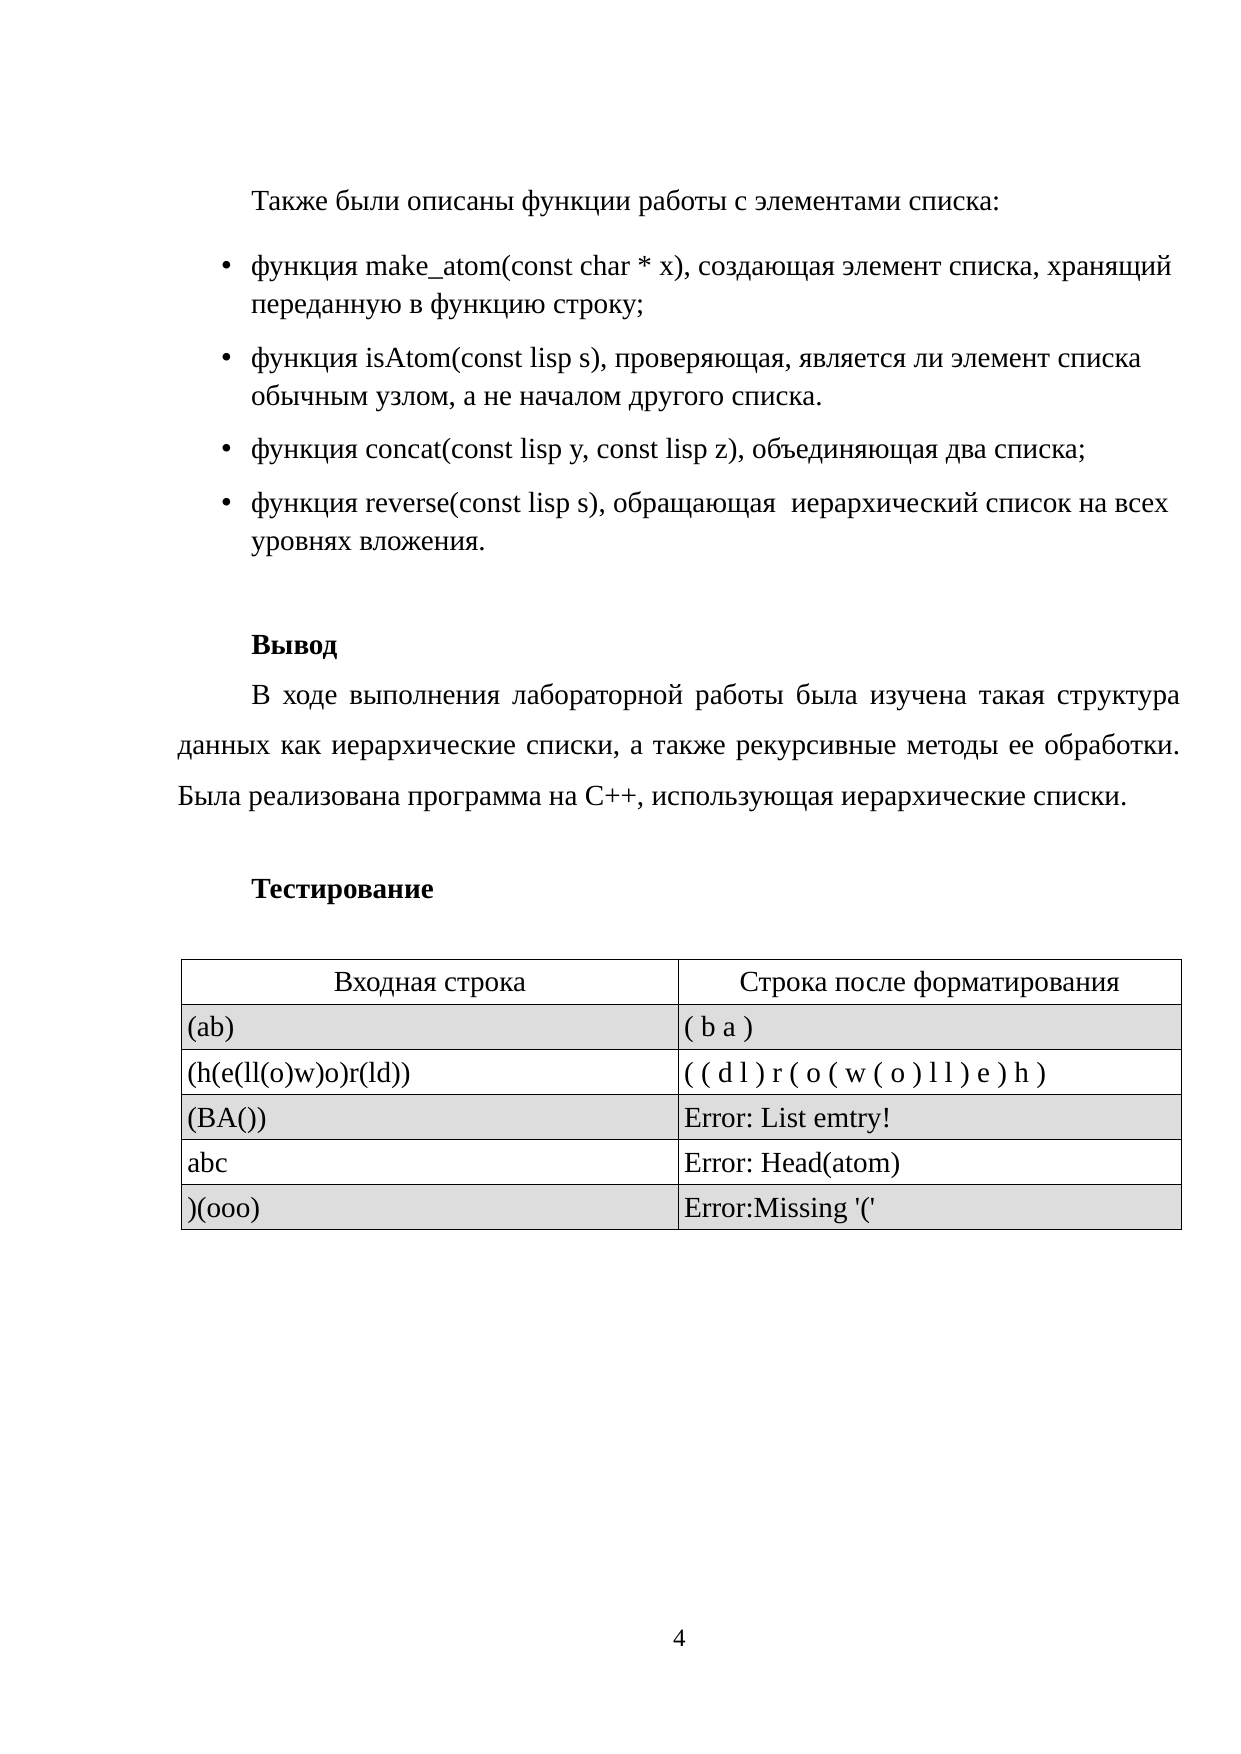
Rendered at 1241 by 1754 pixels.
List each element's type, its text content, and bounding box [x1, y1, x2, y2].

table_cell Error: Head(atom) [679, 1140, 1181, 1184]
table_cell (BA()) [182, 1095, 678, 1139]
table_cell abc [182, 1140, 678, 1184]
list функция concat(const lisp y, const lisp z), объединяющая два списка; [221, 431, 1181, 465]
table_header Строка после форматирования [679, 960, 1181, 1004]
list функция reverse(const lisp s), обращающая иерархический список на всех уровнях вложения. [221, 485, 1181, 557]
table_cell Error: List emtry! [679, 1095, 1181, 1139]
text Также были описаны функции работы с элементами списка: [177, 183, 1181, 217]
table_cell )(ooo) [182, 1185, 678, 1229]
list функция make_atom(const char * x), создающая элемент списка, хранящий переданную в функцию строку; [221, 248, 1181, 320]
list функция isAtom(const lisp s), проверяющая, является ли элемент списка обычным узлом, а не началом другого списка. [221, 340, 1181, 412]
text Вывод [177, 627, 1181, 660]
text В ходе выполнения лабораторной работы была изучена такая структура данных как иерархические списки, а также рекурсивные методы ее обработки. Была реализована программа на С++, использующая иерархические списки. [177, 677, 1181, 811]
table_cell ( b a ) [679, 1005, 1181, 1049]
table_cell ( ( d l ) r ( o ( w ( o ) l l ) e ) h ) [679, 1050, 1181, 1094]
table_cell (h(e(ll(o)w)o)r(ld)) [182, 1050, 678, 1094]
table_header Входная строка [182, 960, 678, 1004]
table_cell (ab) [182, 1005, 678, 1049]
text Тестирование [177, 872, 1181, 905]
table_cell Error:Missing '(' [679, 1185, 1181, 1229]
